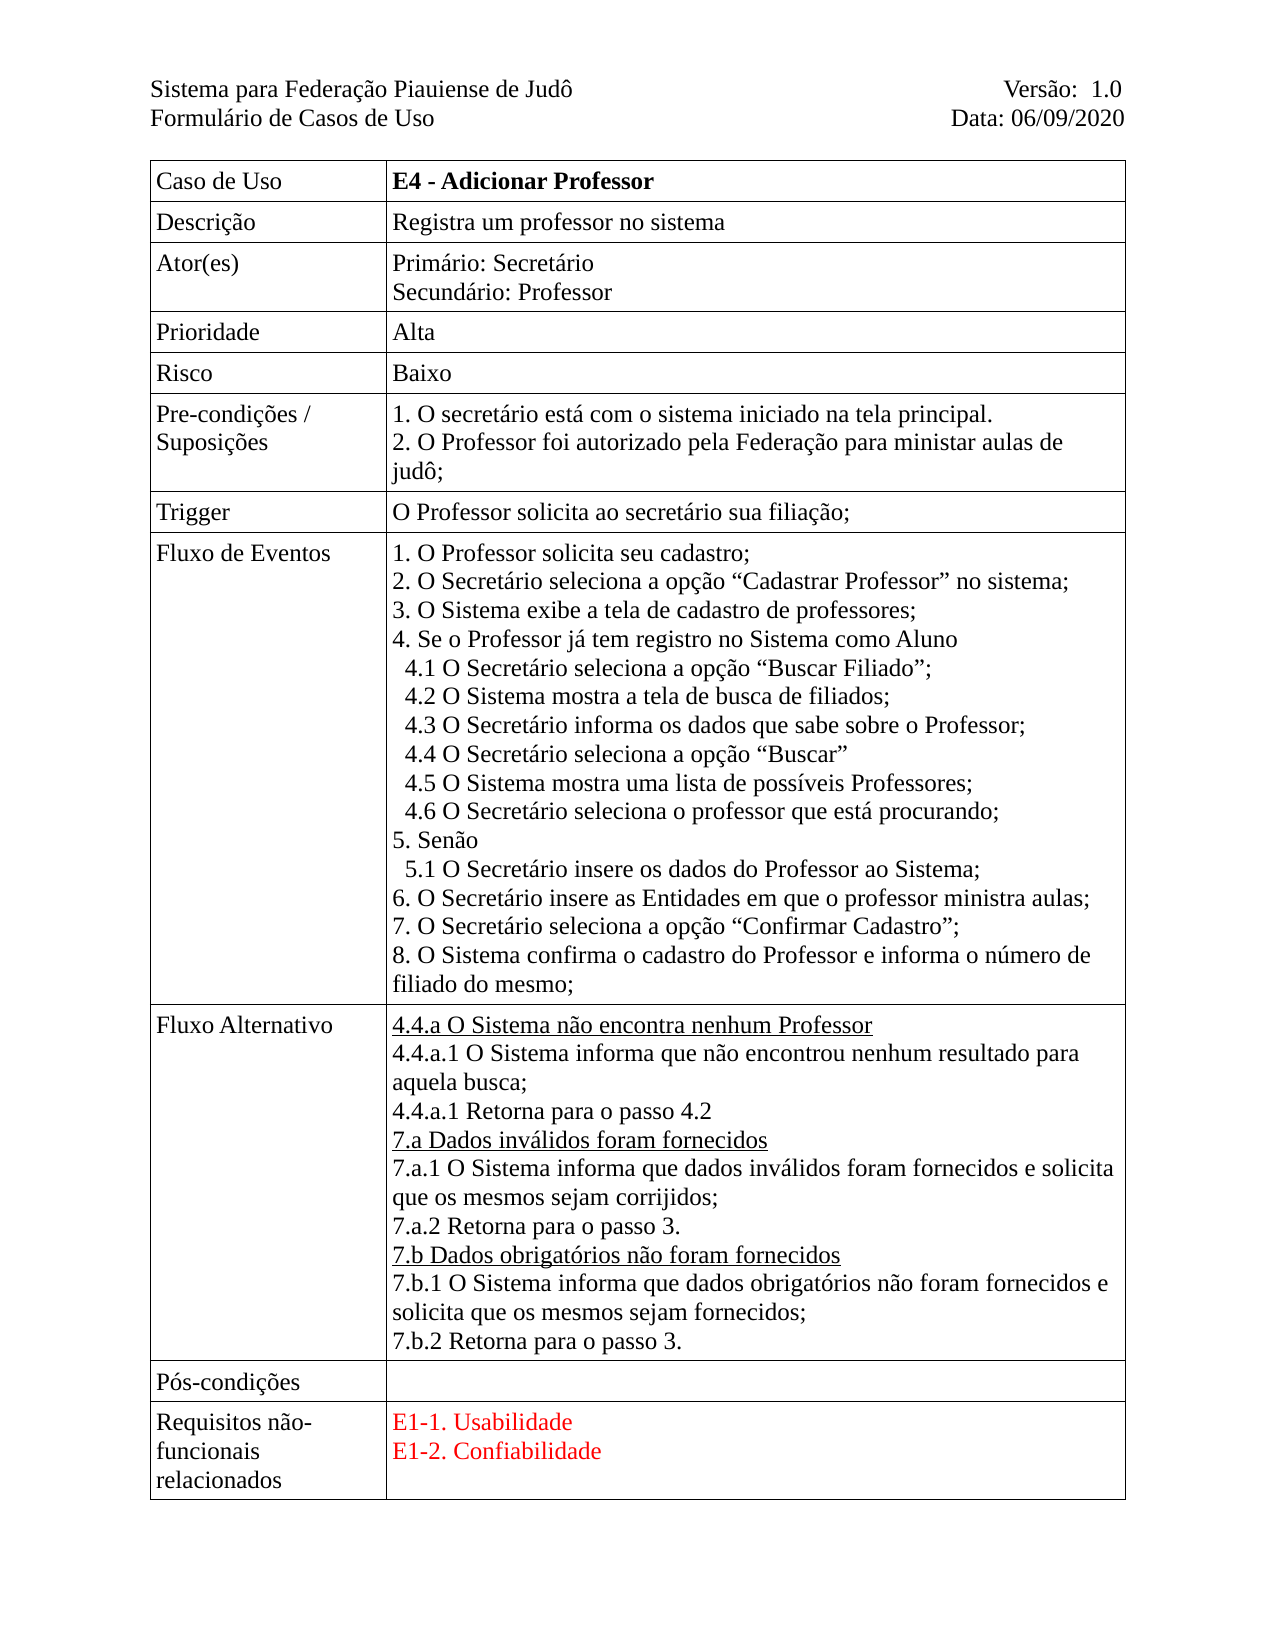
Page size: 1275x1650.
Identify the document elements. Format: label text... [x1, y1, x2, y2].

table_cell Prioridade [151, 312, 386, 352]
table_cell 1. O Professor solicita seu cadastro; 2. O Secretário seleciona a opção “Cadastrar Professor” no sistema; 3. O Sistema exibe a tela de cadastro de professores; 4. Se o Professor já tem registro no Sistema como Aluno 4.1 O Secretário seleciona a opção “Buscar Filiado”; 4.2 O Sistema mostra a tela de busca de filiados; 4.3 O Secretário informa os dados que sabe sobre o Professor; 4.4 O Secretário seleciona a opção “Buscar” 4.5 O Sistema mostra uma lista de possíveis Professores; 4.6 O Secretário seleciona o professor que está procurando; 5. Senão 5.1 O Secretário insere os dados do Professor ao Sistema; 6. O Secretário insere as Entidades em que o professor ministra aulas; 7. O Secretário seleciona a opção “Confirmar Cadastro”; 8. O Sistema confirma o cadastro do Professor e informa o número de filiado do mesmo; [387, 533, 1125, 1003]
table_cell Trigger [151, 492, 386, 531]
table_cell Risco [151, 353, 386, 392]
table_cell Fluxo de Eventos [151, 533, 386, 1003]
table_cell Pre-condições / Suposições [151, 394, 386, 491]
table_cell Primário: Secretário Secundário: Professor [387, 243, 1125, 311]
table_cell E1-1. Usabilidade E1-2. Confiabilidade [387, 1402, 1125, 1499]
table_cell Registra um professor no sistema [387, 202, 1125, 242]
table_cell Requisitos não-funcionais relacionados [151, 1402, 386, 1499]
table_cell Baixo [387, 353, 1125, 392]
table_cell 4.4.a O Sistema não encontra nenhum Professor 4.4.a.1 O Sistema informa que não encontrou nenhum resultado para aquela busca; 4.4.a.1 Retorna para o passo 4.2 7.a Dados inválidos foram fornecidos 7.a.1 O Sistema informa que dados inválidos foram fornecidos e solicita que os mesmos sejam corrijidos; 7.a.2 Retorna para o passo 3. 7.b Dados obrigatórios não foram fornecidos 7.b.1 O Sistema informa que dados obrigatórios não foram fornecidos e solicita que os mesmos sejam fornecidos; 7.b.2 Retorna para o passo 3. [387, 1005, 1125, 1360]
table_header E4 - Adicionar Professor [387, 161, 1125, 201]
table_cell Descrição [151, 202, 386, 242]
table_header Caso de Uso [151, 161, 386, 201]
table_cell Pós-condições [151, 1361, 386, 1401]
table_cell Ator(es) [151, 243, 386, 311]
table_cell [387, 1361, 1125, 1401]
table_cell Fluxo Alternativo [151, 1005, 386, 1360]
table_cell Alta [387, 312, 1125, 352]
table_cell O Professor solicita ao secretário sua filiação; [387, 492, 1125, 531]
table_cell 1. O secretário está com o sistema iniciado na tela principal. 2. O Professor foi autorizado pela Federação para ministar aulas de judô; [387, 394, 1125, 491]
